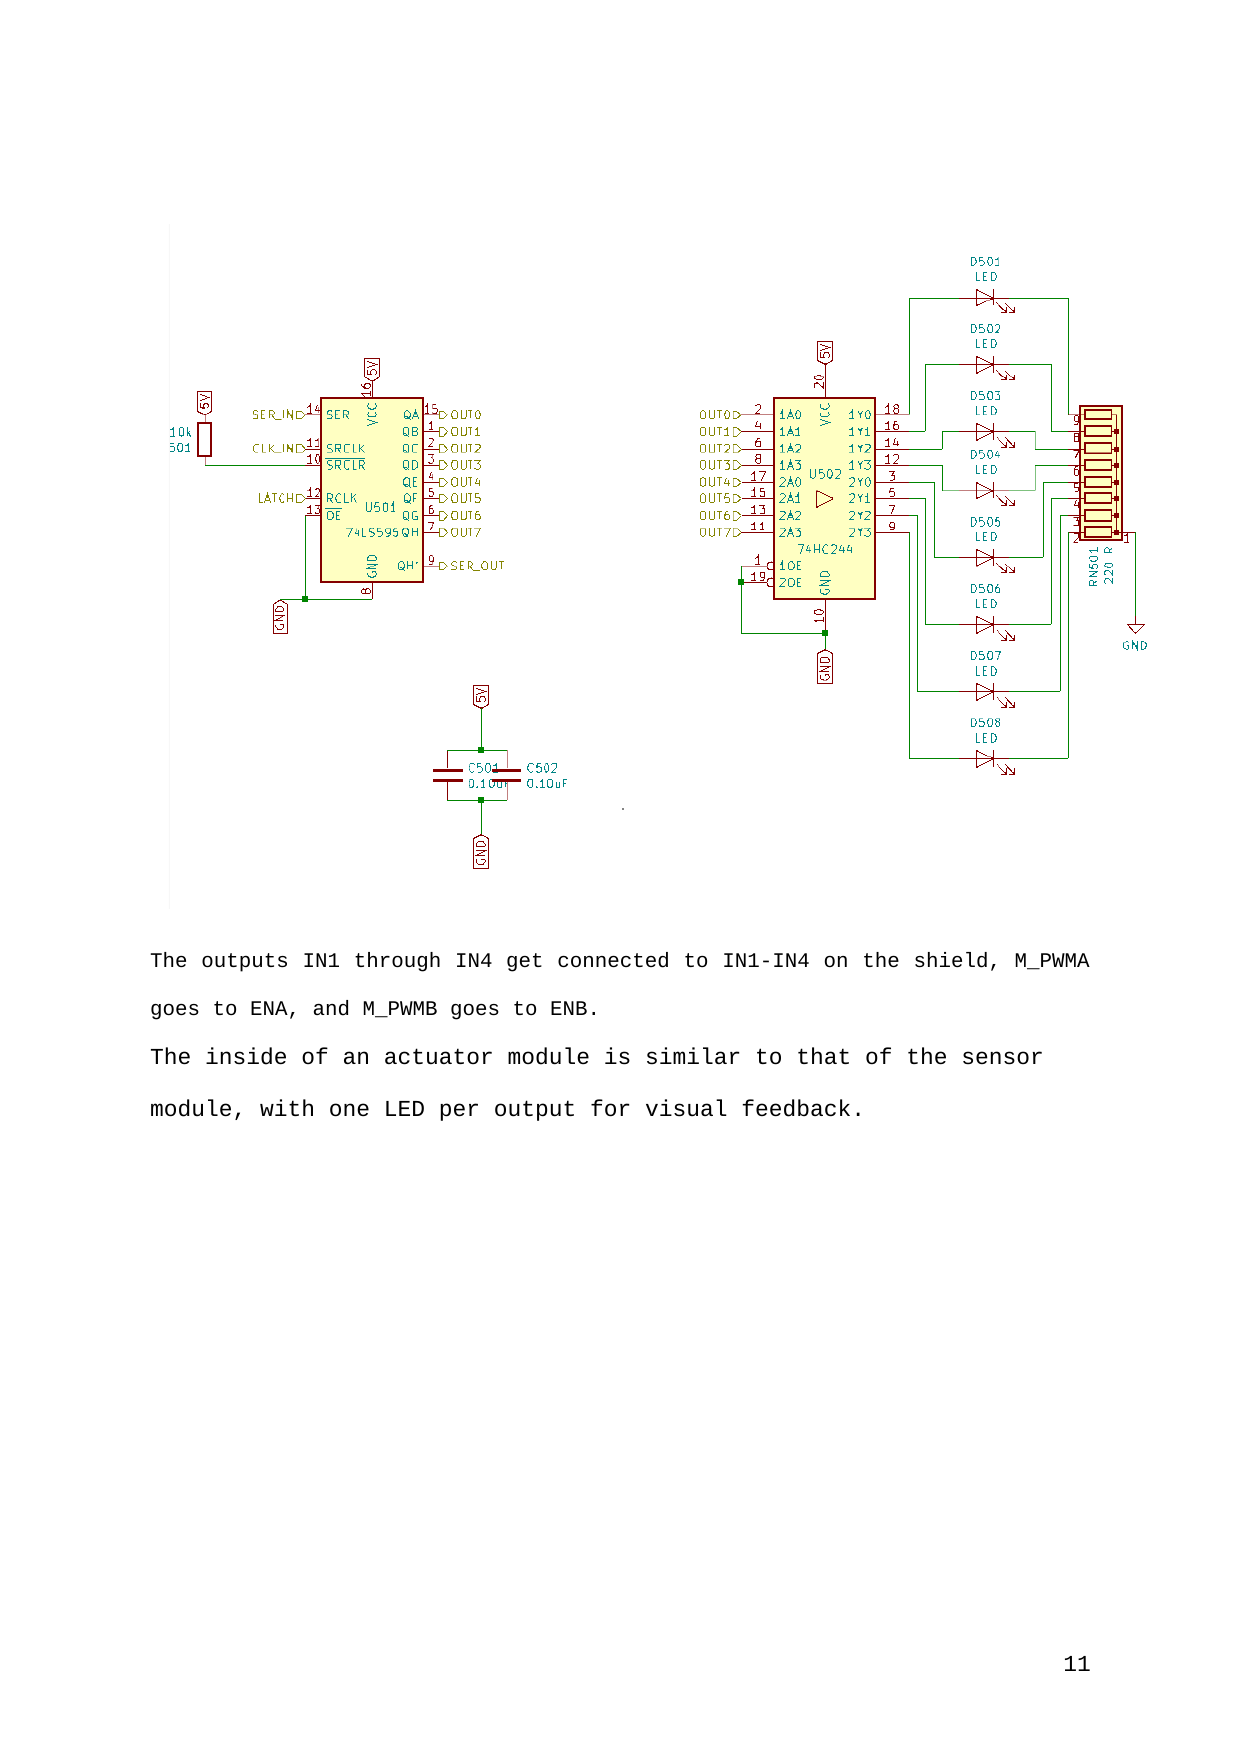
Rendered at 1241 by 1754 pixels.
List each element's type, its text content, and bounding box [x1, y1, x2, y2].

text The outputs IN1 through IN4 get connected to IN1-IN4 on the shield, M_PWMA goes to ENA, and M_PWMB goes to ENB. [150, 951, 1091, 1021]
text The inside of an actuator module is similar to that of the sensor module, with one LED per output for visual feedback. [150, 1045, 1091, 1123]
picture [168, 224, 1149, 909]
